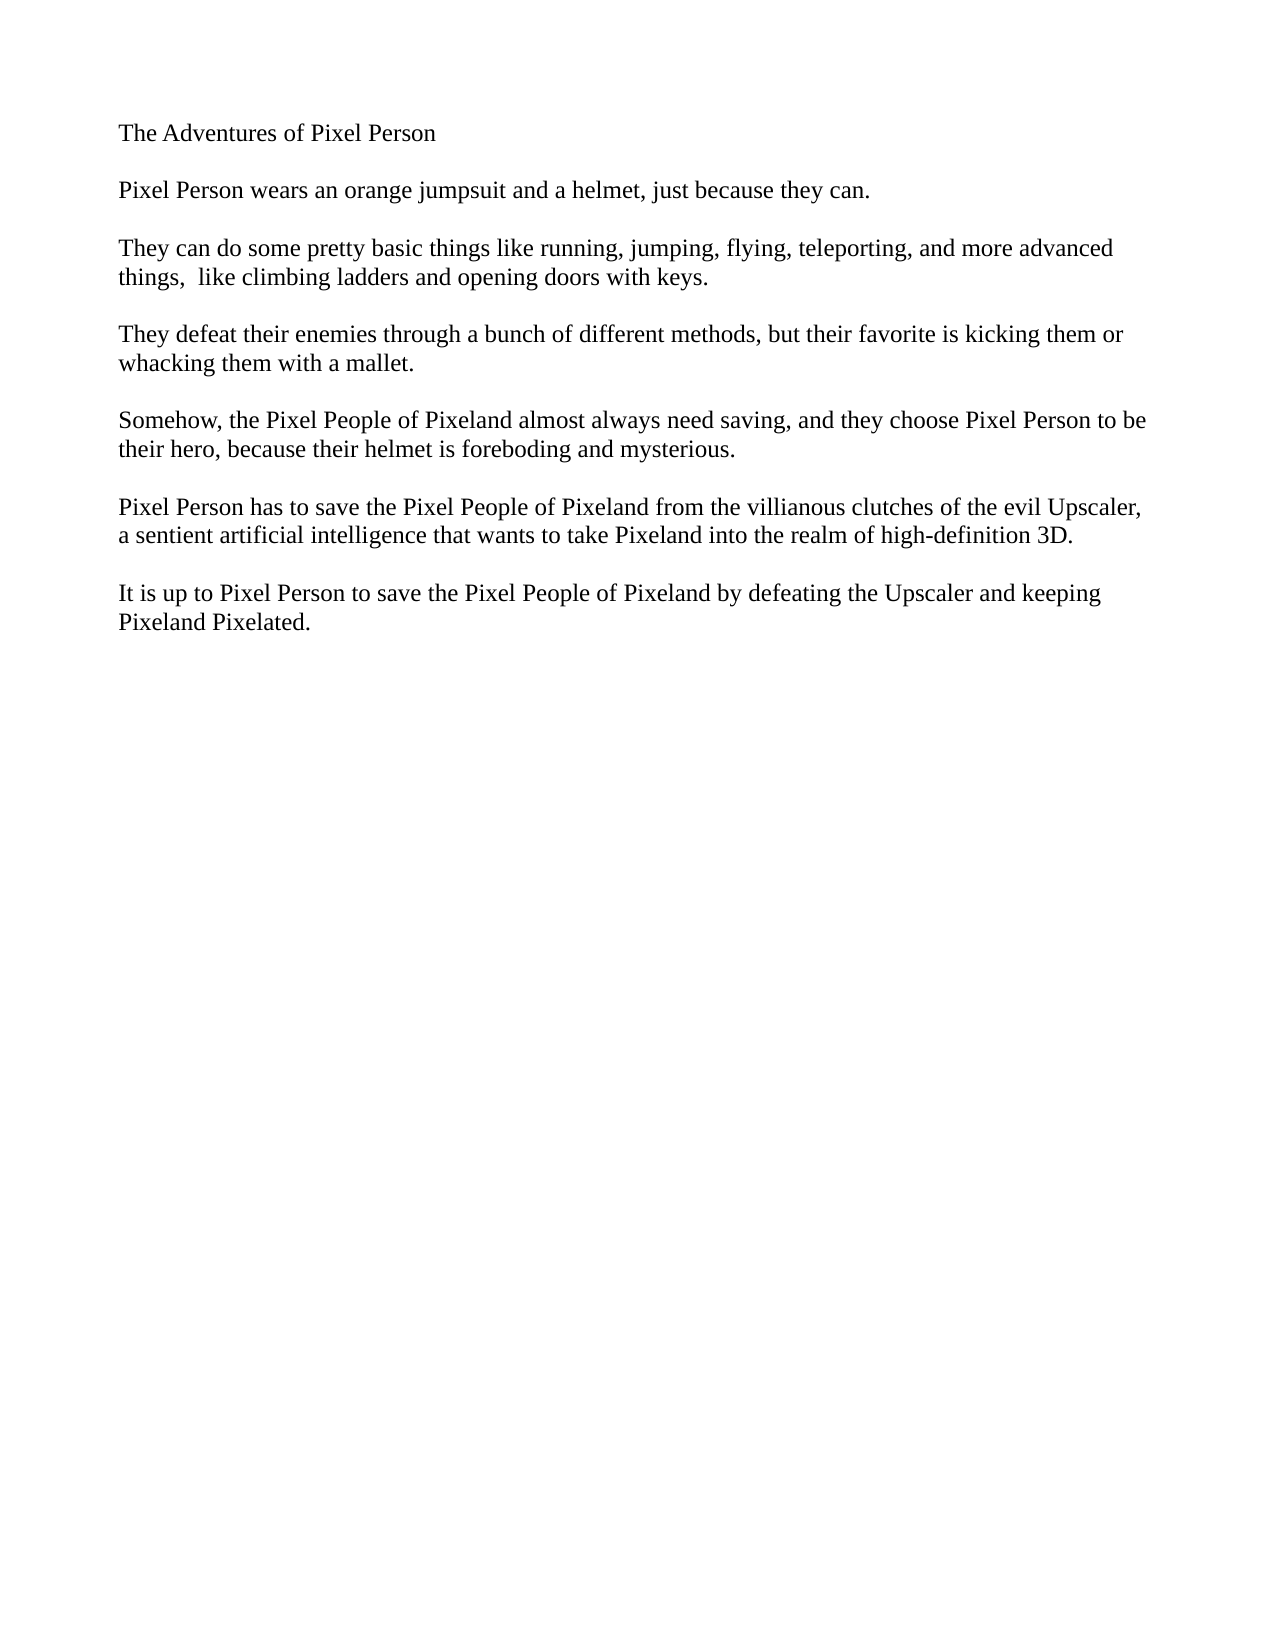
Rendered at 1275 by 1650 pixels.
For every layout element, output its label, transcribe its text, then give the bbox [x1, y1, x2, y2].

text The Adventures of Pixel Person Pixel Person wears an orange jumpsuit and a helmet, just because they can. They can do some pretty basic things like running, jumping, flying, teleporting, and more advanced things, like climbing ladders and opening doors with keys. They defeat their enemies through a bunch of different methods, but their favorite is kicking them or whacking them with a mallet. Somehow, the Pixel People of Pixeland almost always need saving, and they choose Pixel Person to be their hero, because their helmet is foreboding and mysterious. Pixel Person has to save the Pixel People of Pixeland from the villianous clutches of the evil Upscaler, a sentient artificial intelligence that wants to take Pixeland into the realm of high-definition 3D. It is up to Pixel Person to save the Pixel People of Pixeland by defeating the Upscaler and keeping Pixeland Pixelated. [118, 118, 1157, 636]
